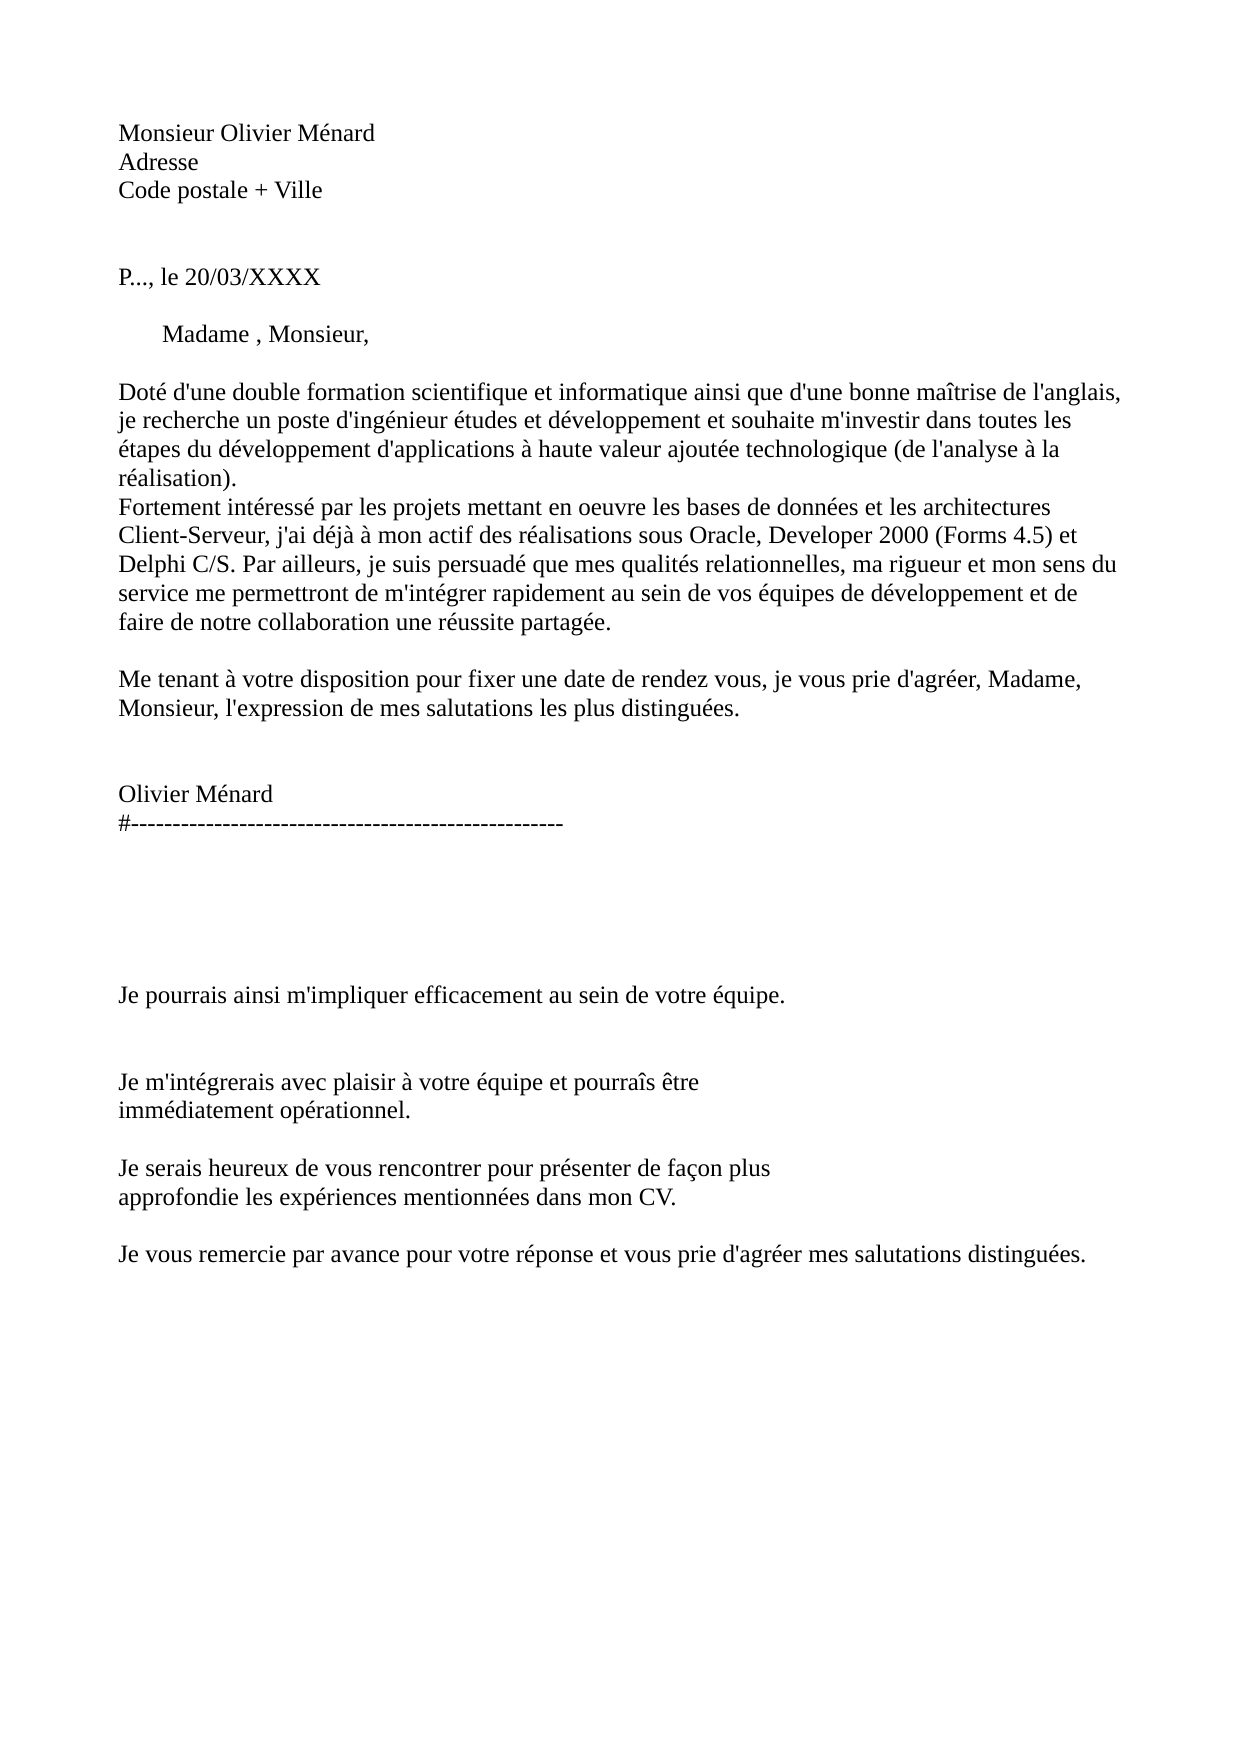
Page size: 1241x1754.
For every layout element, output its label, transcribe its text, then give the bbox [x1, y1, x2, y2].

text Je vous remercie par avance pour votre réponse et vous prie d'agréer mes salutations distinguées. [118, 1239, 1122, 1268]
text Monsieur Olivier Ménard [118, 118, 1122, 147]
text Madame , Monsieur, [118, 319, 1122, 348]
text P..., le 20/03/XXXX [118, 262, 1122, 291]
text #---------------------------------------------------- [118, 808, 1122, 837]
text Me tenant à votre disposition pour fixer une date de rendez vous, je vous prie d'agréer, Madame, Monsieur, l'expression de mes salutations les plus distinguées. [118, 664, 1122, 722]
text immédiatement opérationnel. [118, 1096, 1122, 1124]
text Olivier Ménard [118, 779, 1122, 808]
text Je serais heureux de vous rencontrer pour présenter de façon plus [118, 1153, 1122, 1182]
text Fortement intéressé par les projets mettant en oeuvre les bases de données et les architectures Client-Serveur, j'ai déjà à mon actif des réalisations sous Oracle, Developer 2000 (Forms 4.5) et Delphi C/S. Par ailleurs, je suis persuadé que mes qualités relationnelles, ma rigueur et mon sens du service me permettront de m'intégrer rapidement au sein de vos équipes de développement et de faire de notre collaboration une réussite partagée. [118, 492, 1122, 636]
text Je pourrais ainsi m'impliquer efficacement au sein de votre équipe. [118, 981, 1122, 1009]
text Doté d'une double formation scientifique et informatique ainsi que d'une bonne maîtrise de l'anglais, je recherche un poste d'ingénieur études et développement et souhaite m'investir dans toutes les étapes du développement d'applications à haute valeur ajoutée technologique (de l'analyse à la réalisation). [118, 377, 1122, 492]
text Adresse [118, 147, 1122, 176]
text Code postale + Ville [118, 176, 1122, 204]
text approfondie les expériences mentionnées dans mon CV. [118, 1182, 1122, 1211]
text Je m'intégrerais avec plaisir à votre équipe et pourraîs être [118, 1067, 1122, 1096]
